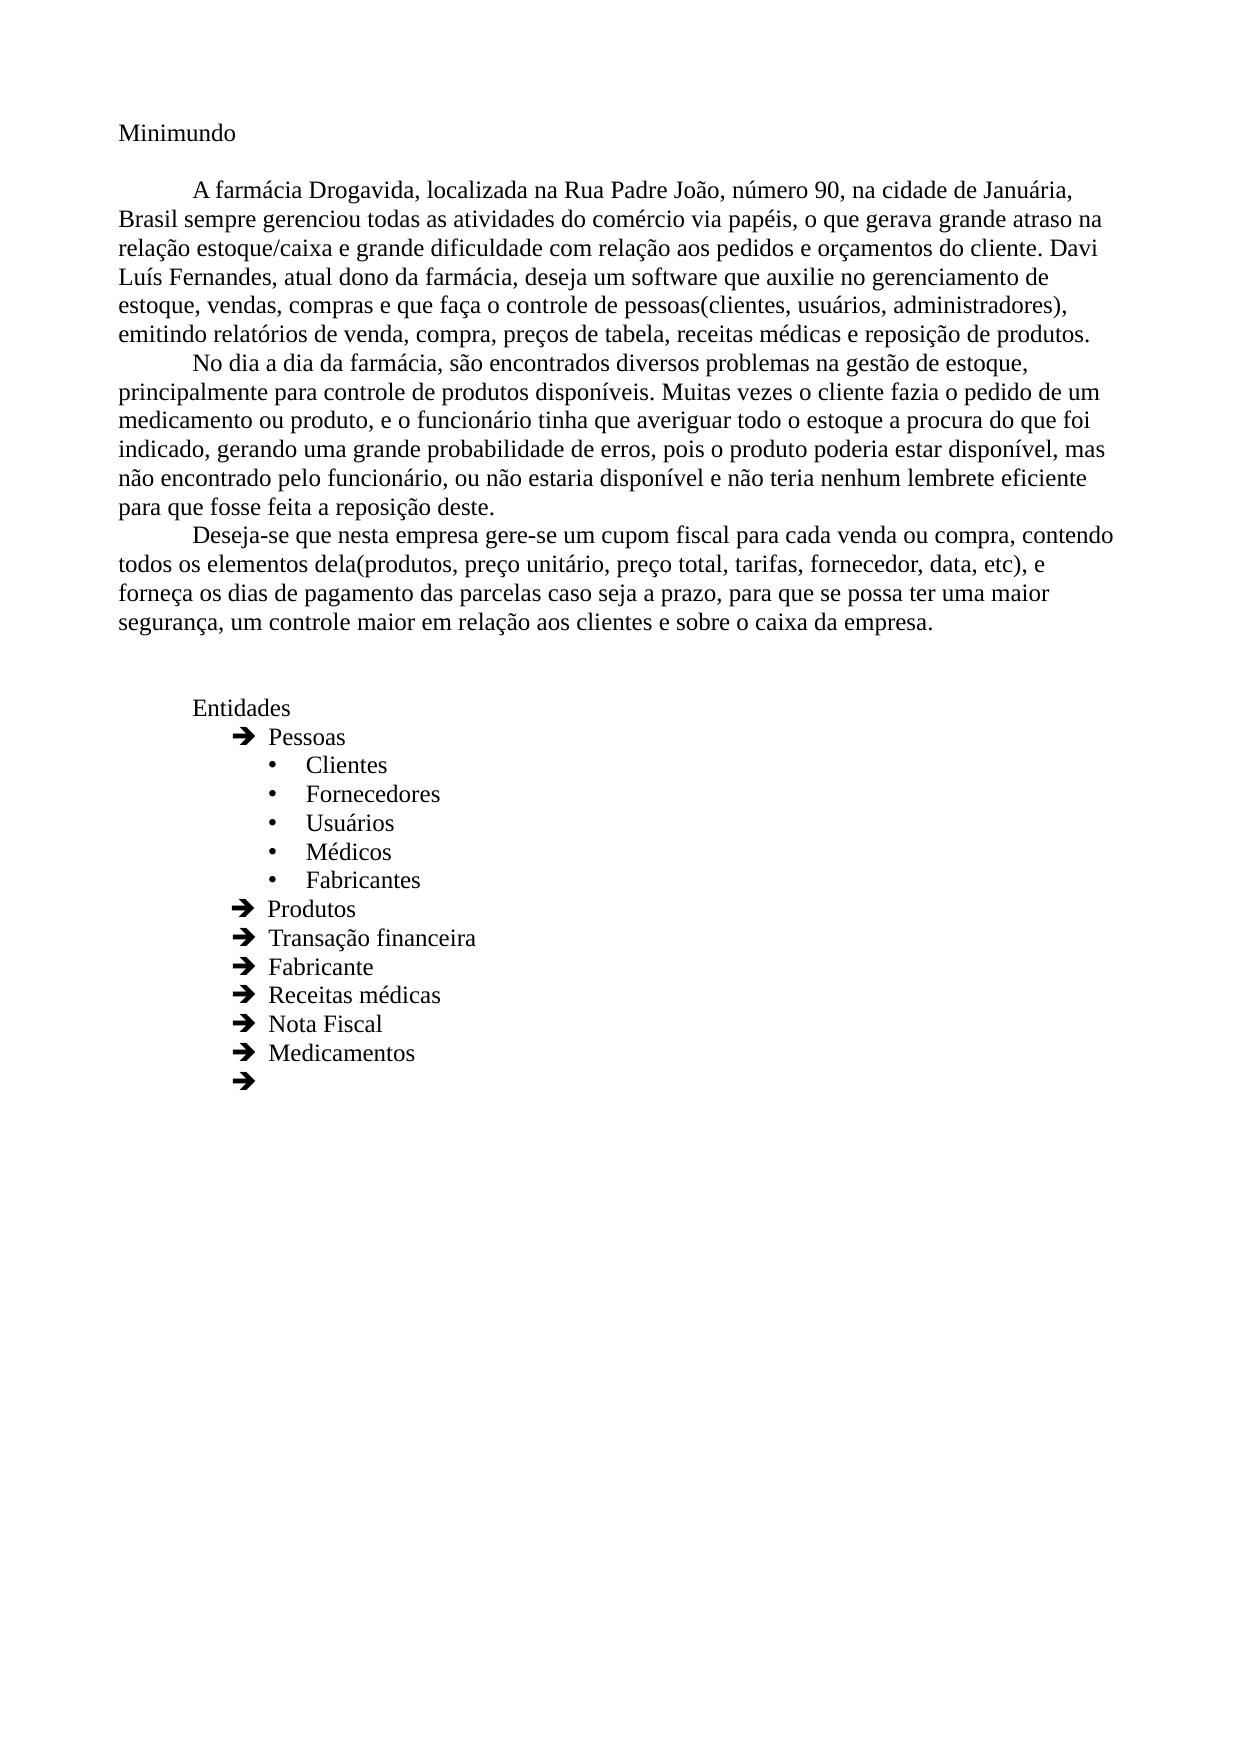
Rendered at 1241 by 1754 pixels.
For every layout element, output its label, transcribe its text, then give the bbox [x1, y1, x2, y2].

list Medicamentos [231, 1038, 1122, 1067]
list Receitas médicas [231, 981, 1122, 1009]
list Pessoas [231, 722, 1122, 751]
text Minimundo [118, 118, 1122, 147]
list Fornecedores [268, 779, 1122, 808]
list Fabricantes [268, 866, 1122, 894]
text A farmácia Drogavida, localizada na Rua Padre João, número 90, na cidade de Januária, Brasil sempre gerenciou todas as atividades do comércio via papéis, o que gerava grande atraso na relação estoque/caixa e grande dificuldade com relação aos pedidos e orçamentos do cliente. Davi Luís Fernandes, atual dono da farmácia, deseja um software que auxilie no gerenciamento de estoque, vendas, compras e que faça o controle de pessoas(clientes, usuários, administradores), emitindo relatórios de venda, compra, preços de tabela, receitas médicas e reposição de produtos. [118, 176, 1122, 348]
list Clientes [268, 751, 1122, 779]
list Usuários [268, 808, 1122, 837]
list Fabricante [231, 952, 1122, 981]
text No dia a dia da farmácia, são encontrados diversos problemas na gestão de estoque, principalmente para controle de produtos disponíveis. Muitas vezes o cliente fazia o pedido de um medicamento ou produto, e o funcionário tinha que averiguar todo o estoque a procura do que foi indicado, gerando uma grande probabilidade de erros, pois o produto poderia estar disponível, mas não encontrado pelo funcionário, ou não estaria disponível e não teria nenhum lembrete eficiente para que fosse feita a reposição deste. [118, 348, 1122, 521]
list Médicos [268, 837, 1122, 866]
text Deseja-se que nesta empresa gere-se um cupom fiscal para cada venda ou compra, contendo todos os elementos dela(produtos, preço unitário, preço total, tarifas, fornecedor, data, etc), e forneça os dias de pagamento das parcelas caso seja a prazo, para que se possa ter uma maior segurança, um controle maior em relação aos clientes e sobre o caixa da empresa. [118, 521, 1122, 636]
list Produtos [229, 894, 1122, 923]
list Transação financeira [231, 923, 1122, 952]
text Entidades [118, 693, 1122, 722]
list Nota Fiscal [231, 1009, 1122, 1038]
